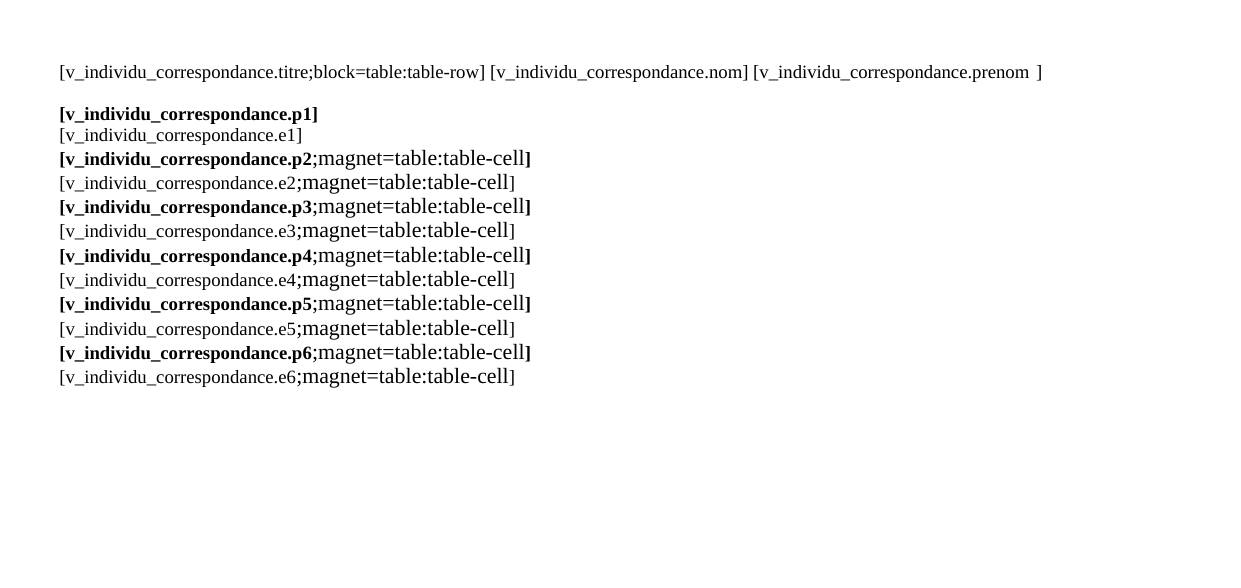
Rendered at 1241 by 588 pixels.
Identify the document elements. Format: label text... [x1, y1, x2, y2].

text [v_individu_correspondance.titre;block=table:table-row] [v_individu_correspondance.nom] [v_individu_correspondance.prenom ] [59, 59, 1181, 83]
text [v_individu_correspondance.p1] [59, 104, 1181, 125]
text [v_individu_correspondance.e1] [59, 125, 1181, 146]
text [v_individu_correspondance.p5;magnet=table:table-cell] [59, 291, 1181, 315]
text [v_individu_correspondance.p3;magnet=table:table-cell] [59, 194, 1181, 218]
text [v_individu_correspondance.e4;magnet=table:table-cell] [59, 267, 1181, 291]
text [v_individu_correspondance.e5;magnet=table:table-cell] [59, 315, 1181, 340]
text [v_individu_correspondance.p2;magnet=table:table-cell] [59, 146, 1181, 170]
text [v_individu_correspondance.e2;magnet=table:table-cell] [59, 170, 1181, 194]
text [v_individu_correspondance.p6;magnet=table:table-cell] [59, 340, 1181, 364]
text [v_individu_correspondance.e3;magnet=table:table-cell] [59, 218, 1181, 243]
text [v_individu_correspondance.p4;magnet=table:table-cell] [59, 243, 1181, 267]
text [v_individu_correspondance.e6;magnet=table:table-cell] [59, 364, 1181, 388]
